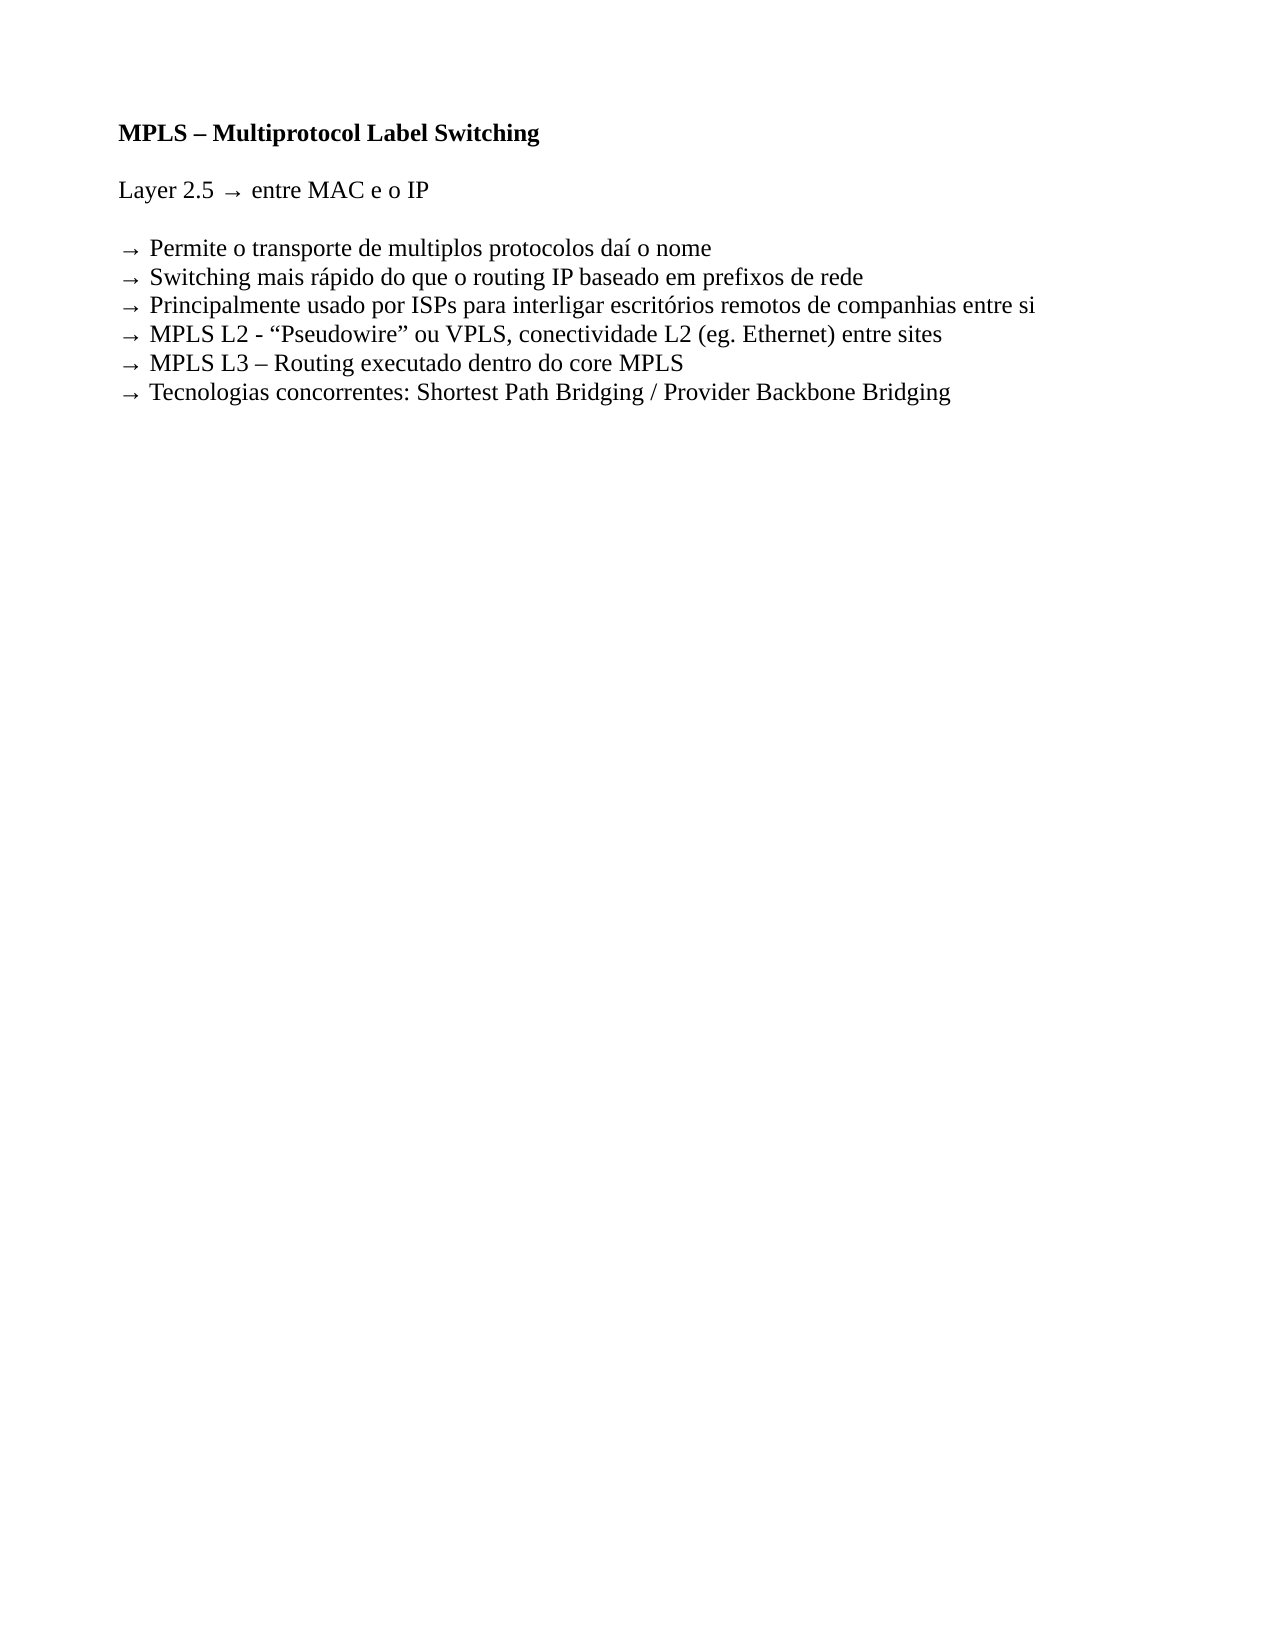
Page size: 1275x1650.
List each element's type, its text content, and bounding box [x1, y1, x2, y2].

text → Switching mais rápido do que o routing IP baseado em prefixos de rede [118, 262, 1157, 291]
text → MPLS L3 – Routing executado dentro do core MPLS [118, 348, 1157, 377]
text MPLS – Multiprotocol Label Switching [118, 118, 1157, 147]
text → MPLS L2 - “Pseudowire” ou VPLS, conectividade L2 (eg. Ethernet) entre sites [118, 319, 1157, 348]
text → Tecnologias concorrentes: Shortest Path Bridging / Provider Backbone Bridging [118, 377, 1157, 406]
text → Principalmente usado por ISPs para interligar escritórios remotos de companhias entre si [118, 291, 1157, 319]
text Layer 2.5 → entre MAC e o IP [118, 176, 1157, 204]
text → Permite o transporte de multiplos protocolos daí o nome [118, 233, 1157, 262]
